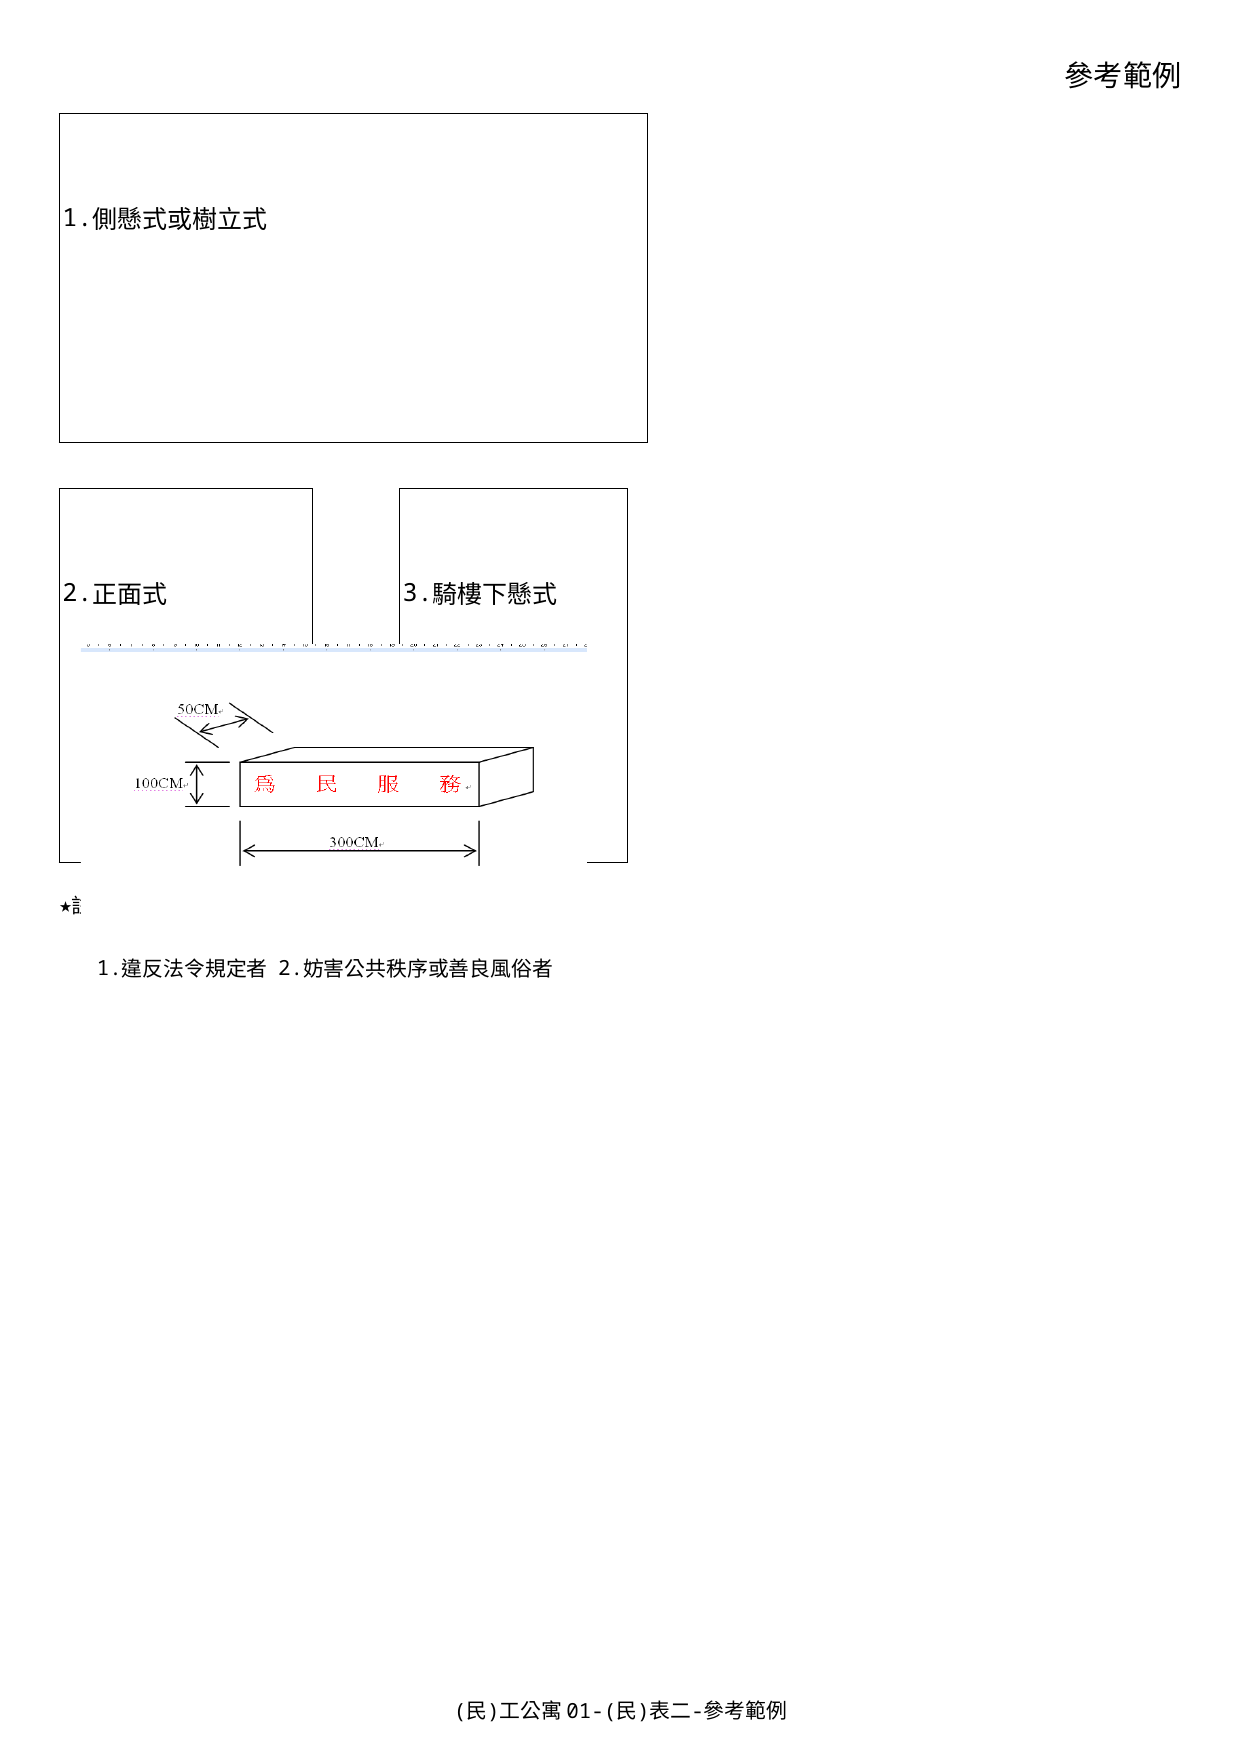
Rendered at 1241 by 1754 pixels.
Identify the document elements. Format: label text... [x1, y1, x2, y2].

table_header 2.正面式 [60, 489, 312, 862]
table_header 1.側懸式或樹立式 [60, 114, 647, 442]
text ★註.廣告物之文字圖畫不得有下列情形: [59, 863, 80, 926]
table_header [313, 488, 399, 644]
text 1.違反法令規定者 2.妨害公共秩序或善良風俗者 [59, 926, 1181, 988]
table_header 3.騎樓下懸式 [400, 489, 627, 862]
text ★註.廣告物之文字圖畫不得有下列情形: [587, 863, 1181, 926]
